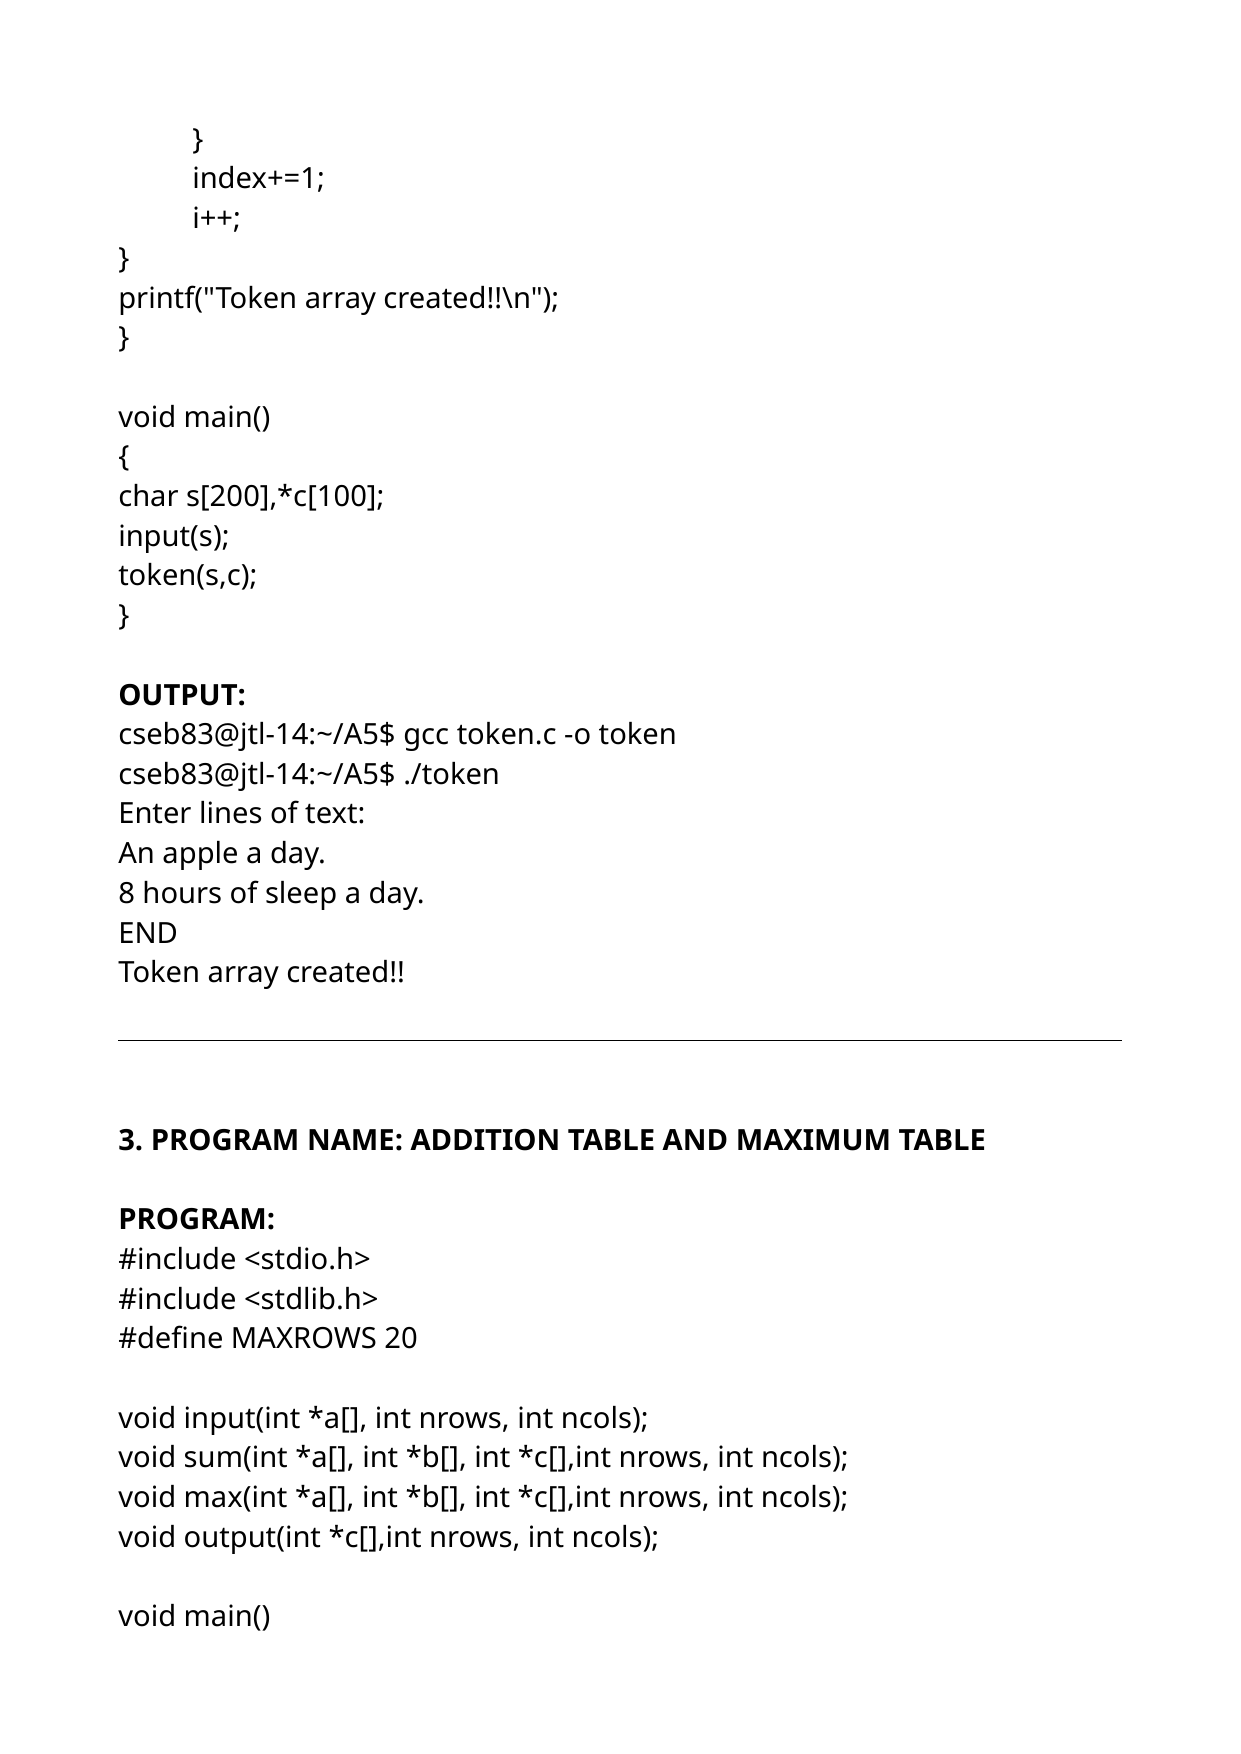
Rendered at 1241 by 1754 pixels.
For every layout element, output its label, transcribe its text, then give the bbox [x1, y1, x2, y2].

text cseb83@jtl-14:~/A5$ gcc token.c -o token [118, 713, 1122, 753]
text An apple a day. [118, 832, 1122, 872]
text PROGRAM: [118, 1198, 1122, 1238]
text } [118, 118, 1122, 158]
text void main() [118, 1595, 1122, 1635]
text void max(int *a[], int *b[], int *c[],int nrows, int ncols); [118, 1476, 1122, 1516]
text } [118, 237, 1122, 277]
text printf("Token array created!!\n"); [118, 277, 1122, 317]
text index+=1; [118, 158, 1122, 197]
text void main() [118, 396, 1122, 436]
text void input(int *a[], int nrows, int ncols); [118, 1397, 1122, 1437]
text } [118, 317, 1122, 356]
text #define MAXROWS 20 [118, 1318, 1122, 1357]
text char s[200],*c[100]; [118, 475, 1122, 515]
text OUTPUT: [118, 674, 1122, 713]
text 8 hours of sleep a day. [118, 872, 1122, 912]
text #include <stdlib.h> [118, 1278, 1122, 1318]
text { [118, 436, 1122, 475]
text void output(int *c[],int nrows, int ncols); [118, 1516, 1122, 1556]
text input(s); [118, 515, 1122, 555]
text } [118, 594, 1122, 634]
text token(s,c); [118, 555, 1122, 594]
text #include <stdio.h> [118, 1238, 1122, 1278]
text 3. PROGRAM NAME: ADDITION TABLE AND MAXIMUM TABLE [118, 1119, 1122, 1159]
text void sum(int *a[], int *b[], int *c[],int nrows, int ncols); [118, 1437, 1122, 1476]
text Enter lines of text: [118, 793, 1122, 832]
text Token array created!! [118, 952, 1122, 991]
text cseb83@jtl-14:~/A5$ ./token [118, 753, 1122, 793]
text END [118, 912, 1122, 952]
text i++; [118, 197, 1122, 237]
